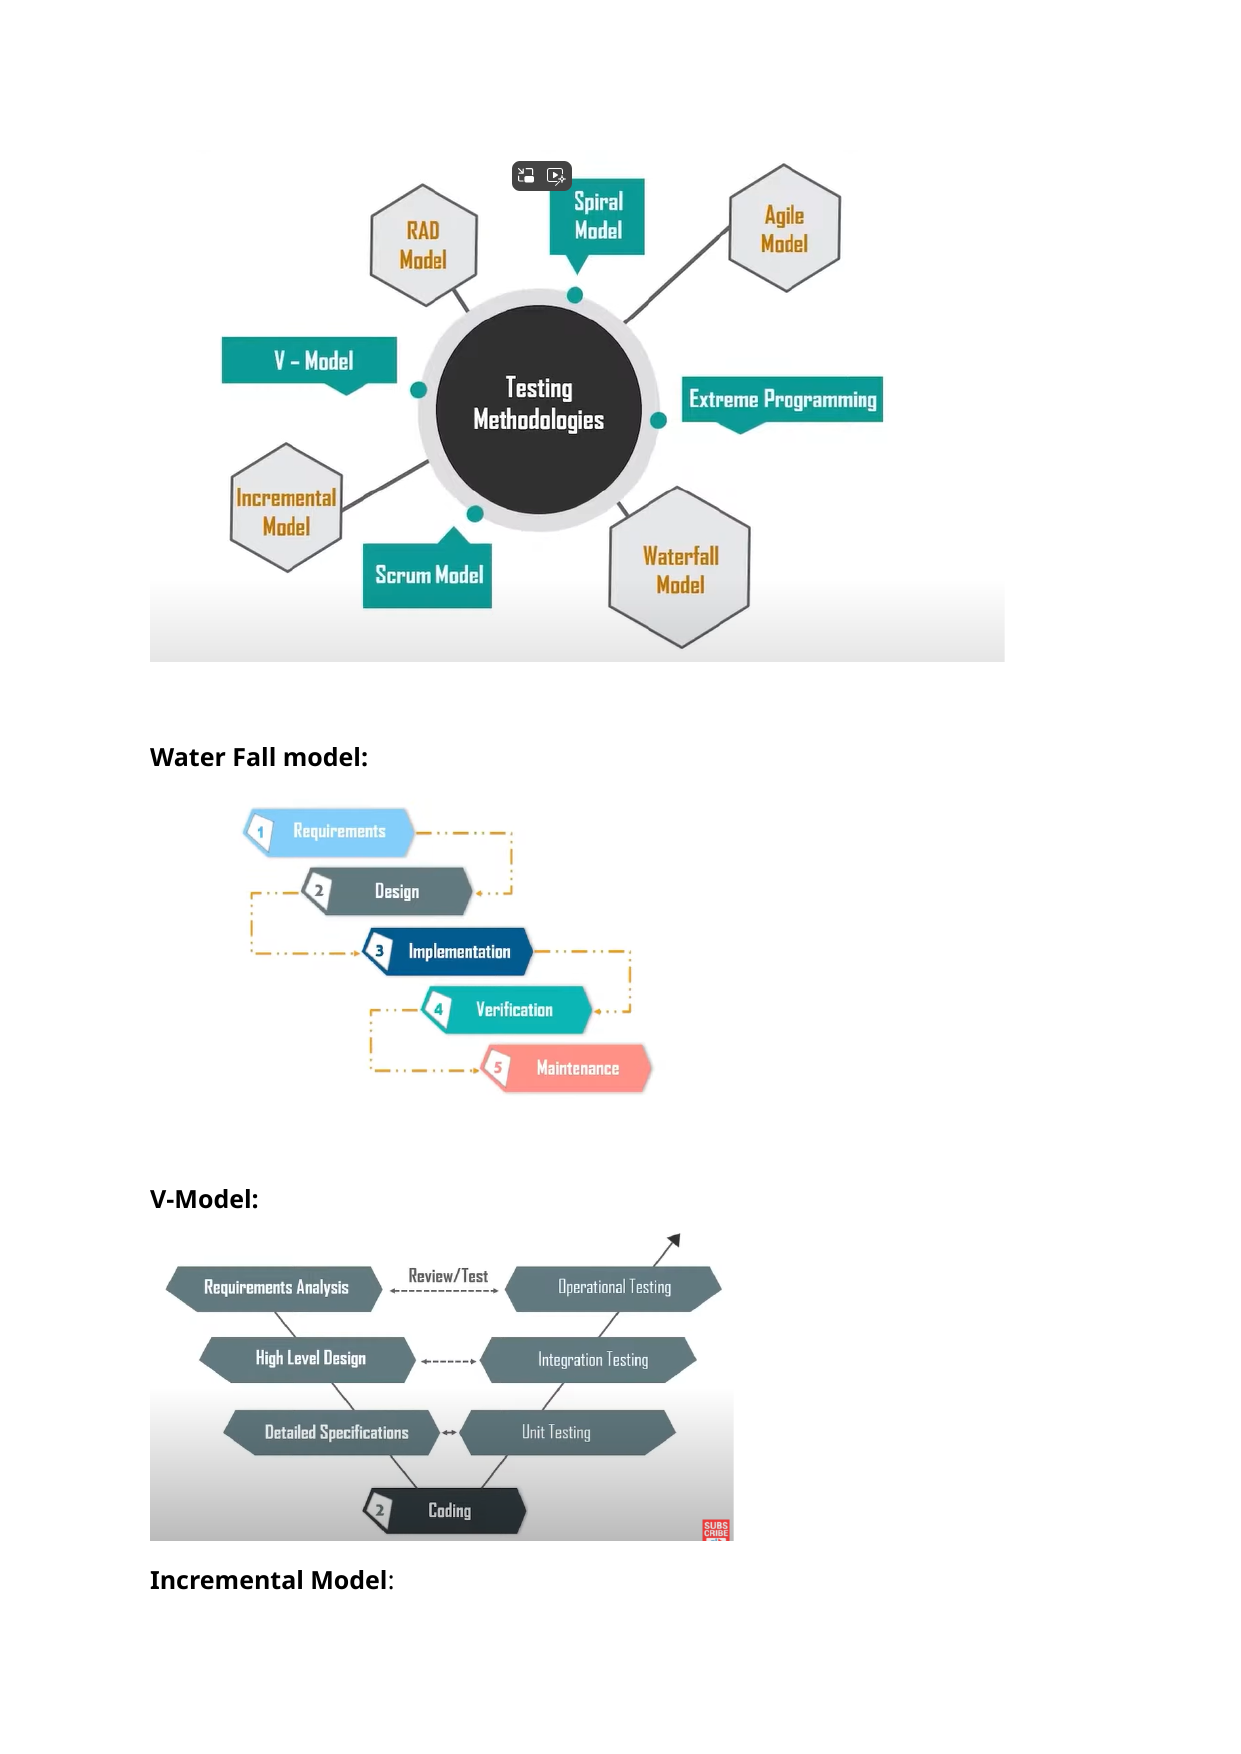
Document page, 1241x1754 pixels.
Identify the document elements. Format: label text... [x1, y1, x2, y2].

text Water Fall model: [150, 739, 1090, 1104]
text V-Model: [150, 1182, 1090, 1541]
text Incremental Model: [150, 1562, 1090, 1597]
